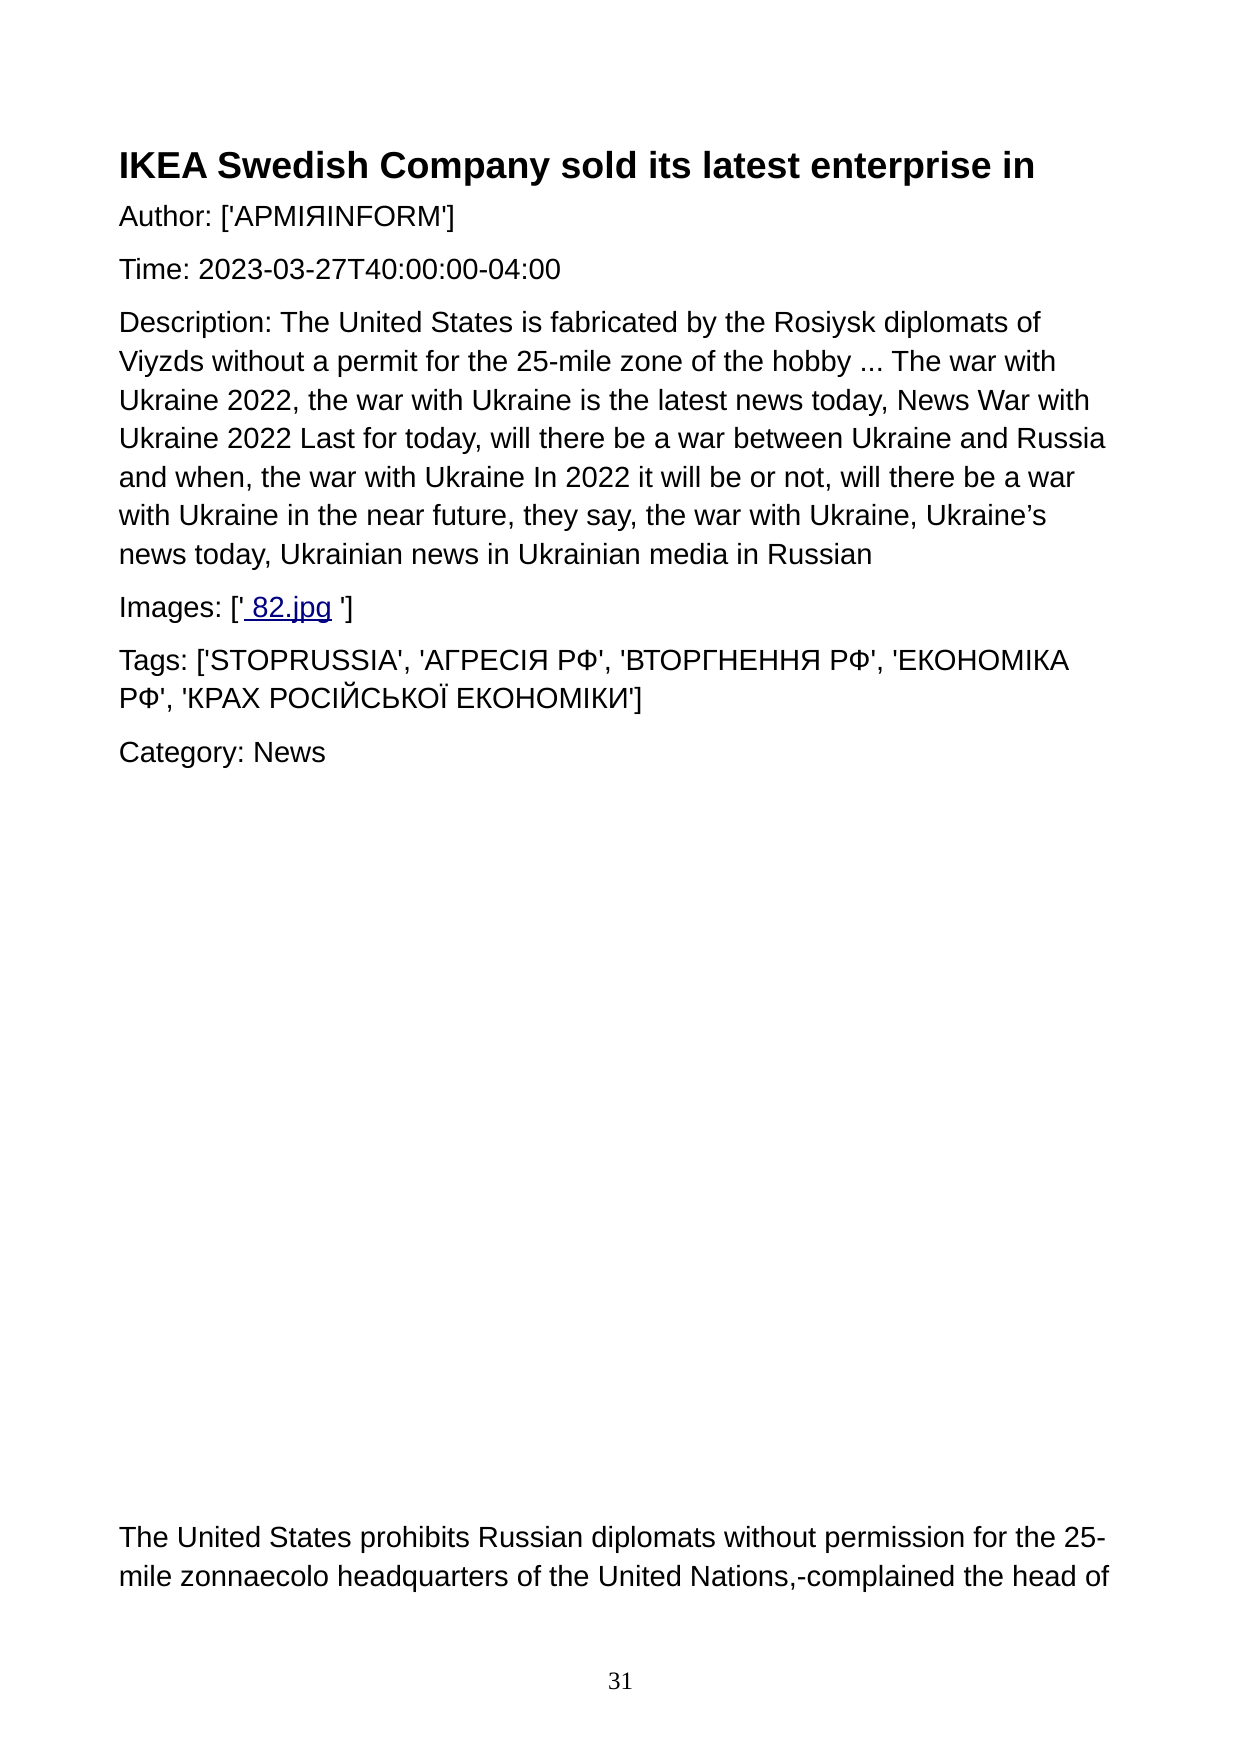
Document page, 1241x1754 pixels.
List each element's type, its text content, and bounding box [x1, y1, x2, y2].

text Time: 2023-03-27T40:00:00-04:00 [118, 252, 1122, 286]
text Category: News [118, 734, 1122, 768]
text Images: [' 82.jpg '] [118, 590, 1122, 623]
text Author: ['АРМІЯINFORM'] [118, 199, 1122, 233]
text Description: The United States is fabricated by the Rosiysk diplomats of Viyzds without a permit for the 25-mile zone of the hobby ... The war with Ukraine 2022, the war with Ukraine is the latest news today, News War with Ukraine 2022 Last for today, will there be a war between Ukraine and Russia and when, the war with Ukraine In 2022 it will be or not, will there be a war with Ukraine in the near future, they say, the war with Ukraine, Ukraine’s news today, Ukrainian news in Ukrainian media in Russian [118, 305, 1122, 570]
subtitle IKEA Swedish Company sold its latest enterprise in [118, 143, 1122, 187]
text The United States prohibits Russian diplomats without permission for the 25-mile zonnaecolo headquarters of the United Nations,-complained the head of [118, 788, 1122, 1592]
text Tags: ['STOPRUSSIA', 'АГРЕСІЯ РФ', 'ВТОРГНЕННЯ РФ', 'ЕКОНОМІКА РФ', 'КРАХ РОСІЙСЬКОЇ ЕКОНОМІКИ'] [118, 643, 1122, 715]
